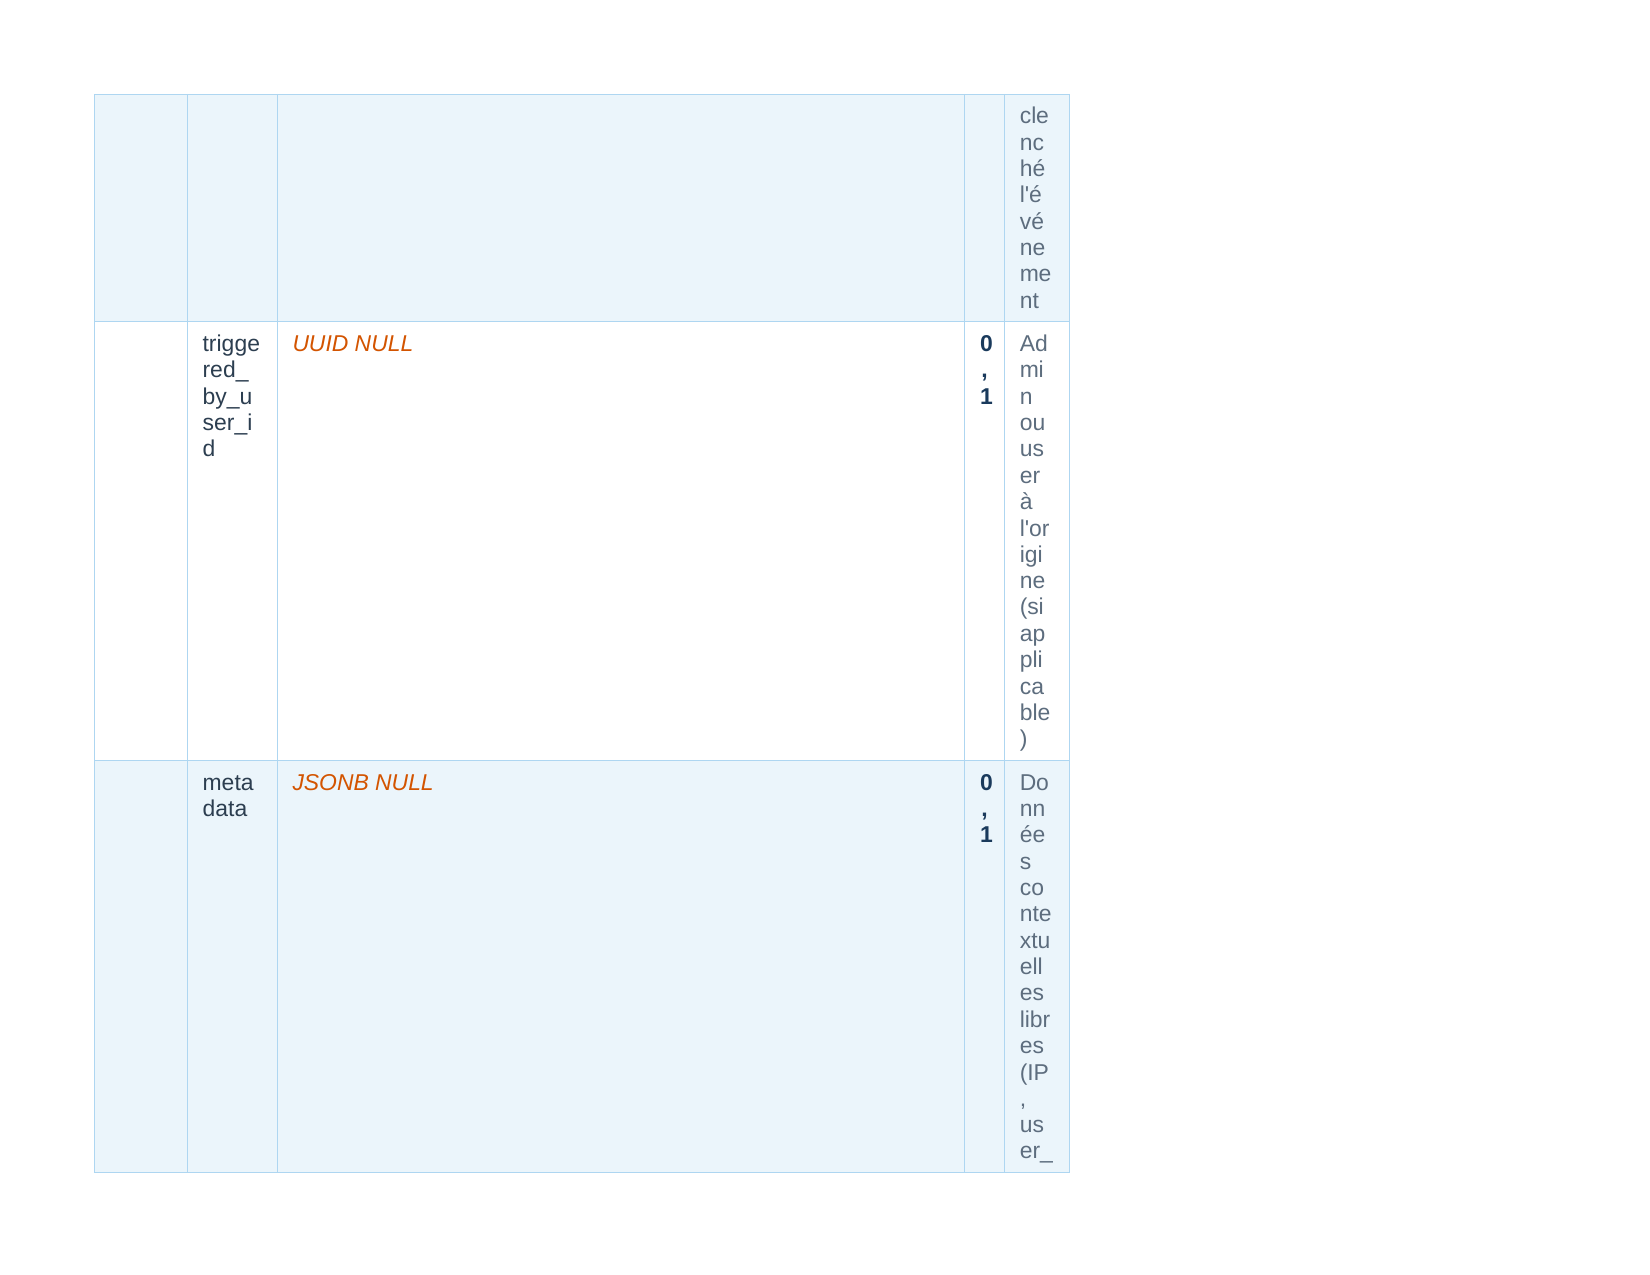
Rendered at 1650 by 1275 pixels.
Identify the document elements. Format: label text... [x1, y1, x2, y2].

table_cell [95, 761, 187, 1172]
table_cell [95, 322, 187, 760]
table_cell 0,1 [965, 761, 1004, 1172]
table_cell [278, 95, 964, 321]
table_cell [965, 95, 1004, 321]
table_cell 0,1 [965, 322, 1004, 760]
table_cell [95, 95, 187, 321]
table_cell metadata [188, 761, 277, 1172]
table_cell clenché l'événement [1005, 95, 1069, 321]
table_cell UUID NULL [278, 322, 964, 760]
table_cell Données contextuelles libres (IP, user_ [1005, 761, 1069, 1172]
table_cell triggered_by_user_id [188, 322, 277, 760]
table_cell [188, 95, 277, 321]
table_cell JSONB NULL [278, 761, 964, 1172]
table_cell Admin ou user à l'origine (si applicable) [1005, 322, 1069, 760]
